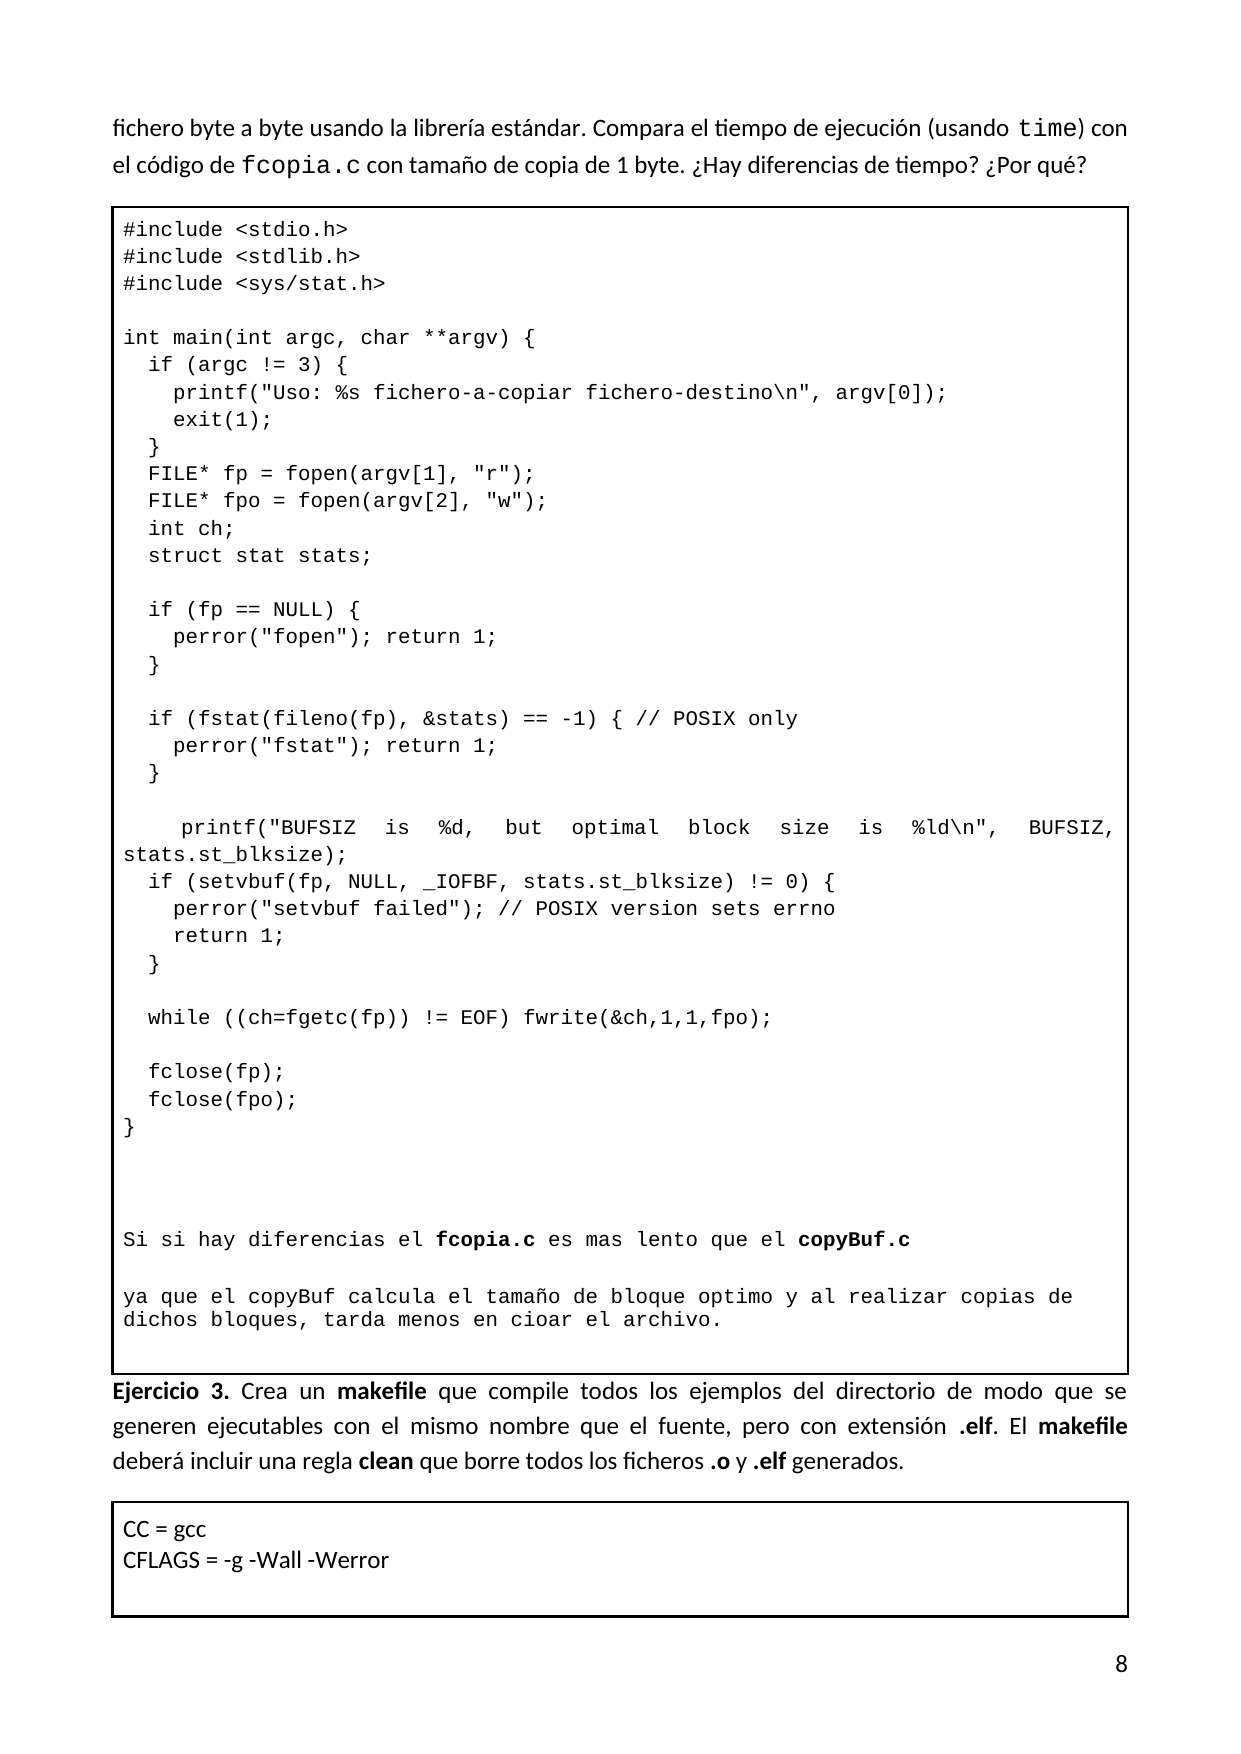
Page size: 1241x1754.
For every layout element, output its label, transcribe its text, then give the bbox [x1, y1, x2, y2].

table_header CC = gcc CFLAGS = -g -Wall -Werror [114, 1503, 1127, 1615]
text Ejercicio 3. Crea un makefile que compile todos los ejemplos del directorio de modo que se generen ejecutables con el mismo nombre que el fuente, pero con extensión .elf. El makefile deberá incluir una regla clean que borre todos los ficheros .o y .elf generados. [112, 1375, 1128, 1476]
text fichero byte a byte usando la librería estándar. Compara el tiempo de ejecución (usando time) con el código de fcopia.c con tamaño de copia de 1 byte. ¿Hay diferencias de tiempo? ¿Por qué? [112, 112, 1128, 181]
table_header #include <stdio.h> #include <stdlib.h> #include <sys/stat.h> int main(int argc, char **argv) { if (argc != 3) { printf("Uso: %s fichero-a-copiar fichero-destino\n", argv[0]); exit(1); } FILE* fp = fopen(argv[1], "r"); FILE* fpo = fopen(argv[2], "w"); int ch; struct stat stats; if (fp == NULL) { perror("fopen"); return 1; } if (fstat(fileno(fp), &stats) == -1) { // POSIX only perror("fstat"); return 1; } printf("BUFSIZ is %d, but optimal block size is %ld\n", BUFSIZ, stats.st_blksize); if (setvbuf(fp, NULL, _IOFBF, stats.st_blksize) != 0) { perror("setvbuf failed"); // POSIX version sets errno return 1; } while ((ch=fgetc(fp)) != EOF) fwrite(&ch,1,1,fpo); fclose(fp); fclose(fpo); } Si si hay diferencias el fcopia.c es mas lento que el copyBuf.c ya que el copyBuf calcula el tamaño de bloque optimo y al realizar copias de dichos bloques, tarda menos en cioar el archivo. [114, 208, 1127, 1373]
